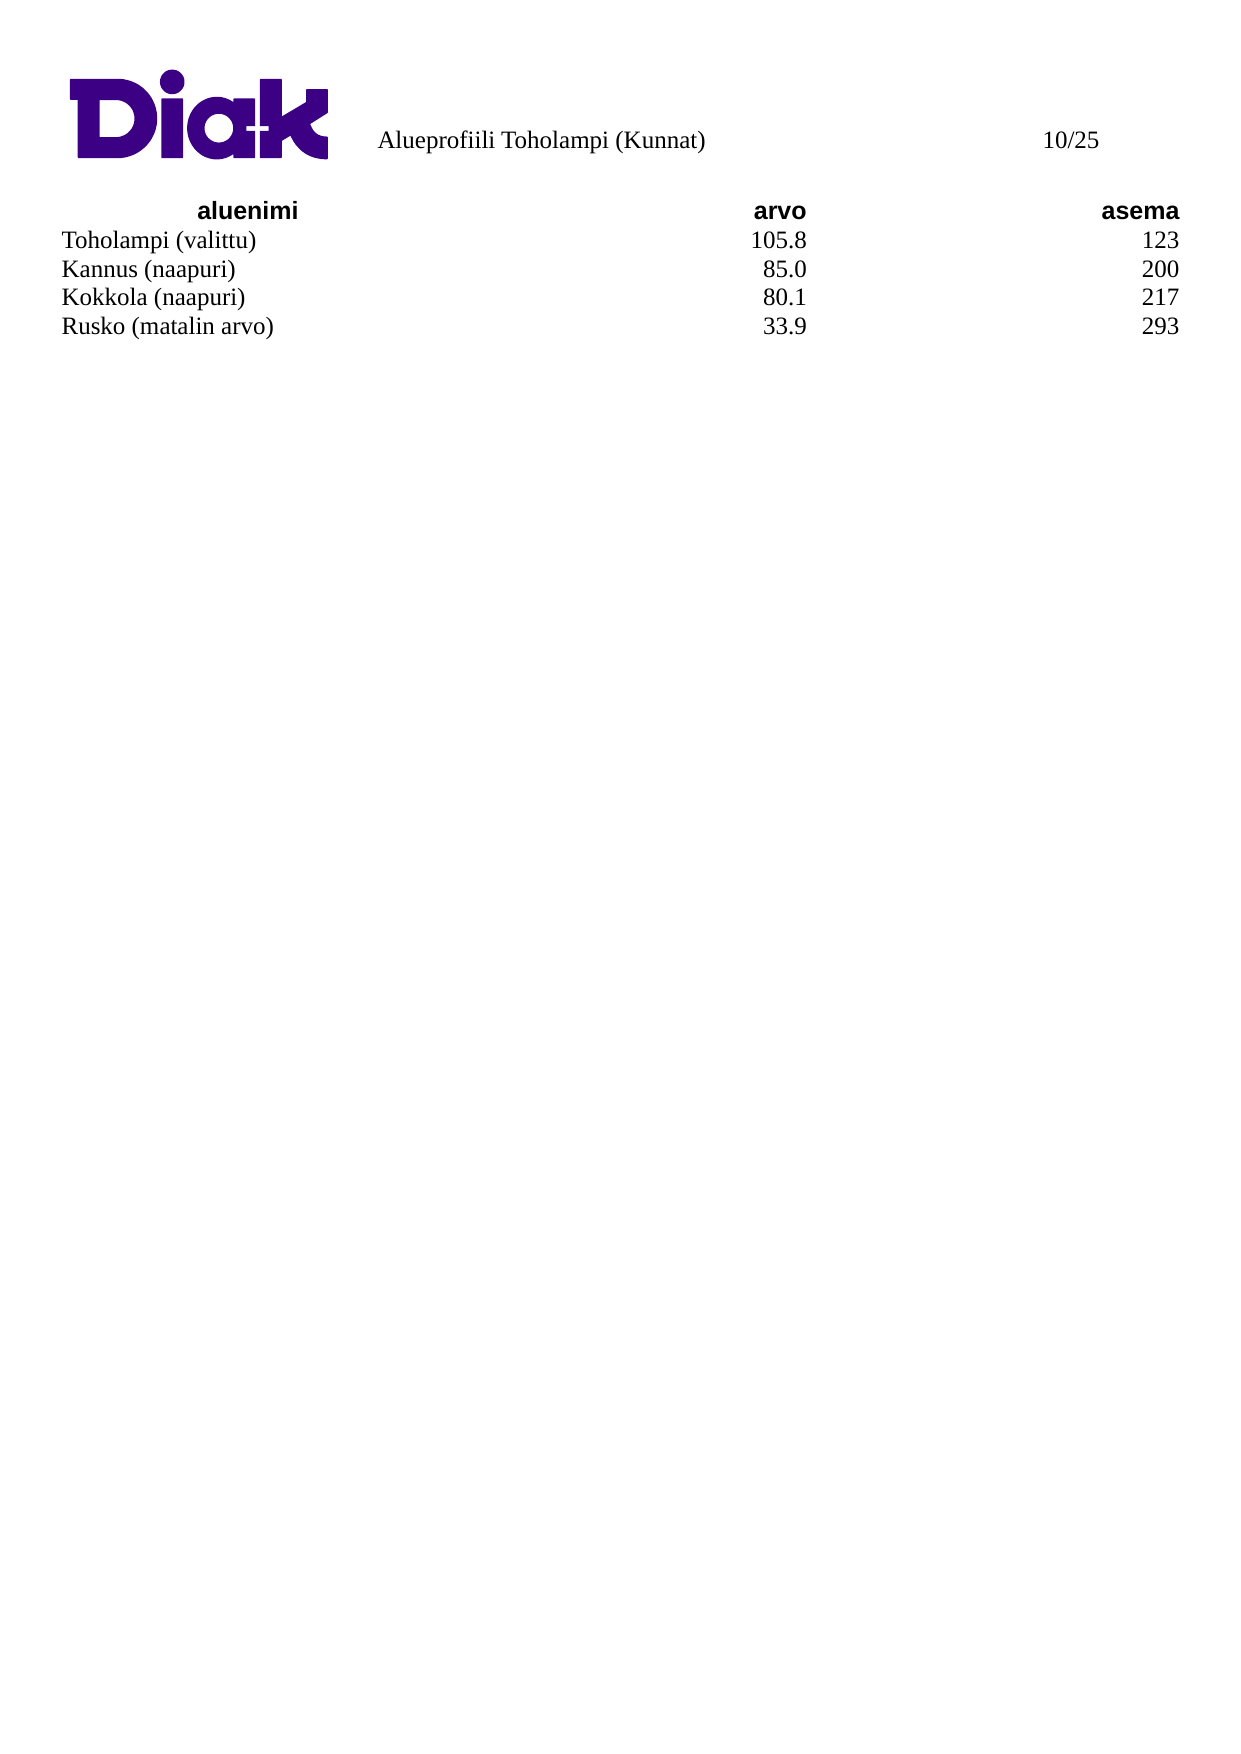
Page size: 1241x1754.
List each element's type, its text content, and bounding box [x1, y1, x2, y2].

table_cell 123 [806, 225, 1179, 254]
table_cell Kannus (naapuri) [61, 254, 434, 282]
table_cell 33.9 [434, 311, 806, 340]
table_header asema [806, 196, 1179, 225]
table_cell Toholampi (valittu) [61, 225, 434, 254]
table_cell 293 [806, 311, 1179, 340]
table_cell 217 [806, 283, 1179, 311]
table_cell 85.0 [434, 254, 806, 282]
table_header arvo [434, 196, 806, 225]
table_cell Kokkola (naapuri) [61, 283, 434, 311]
table_cell 200 [806, 254, 1179, 282]
table_cell 105.8 [434, 225, 806, 254]
table_cell Rusko (matalin arvo) [61, 311, 434, 340]
table_header aluenimi [61, 196, 434, 225]
table_cell 80.1 [434, 283, 806, 311]
